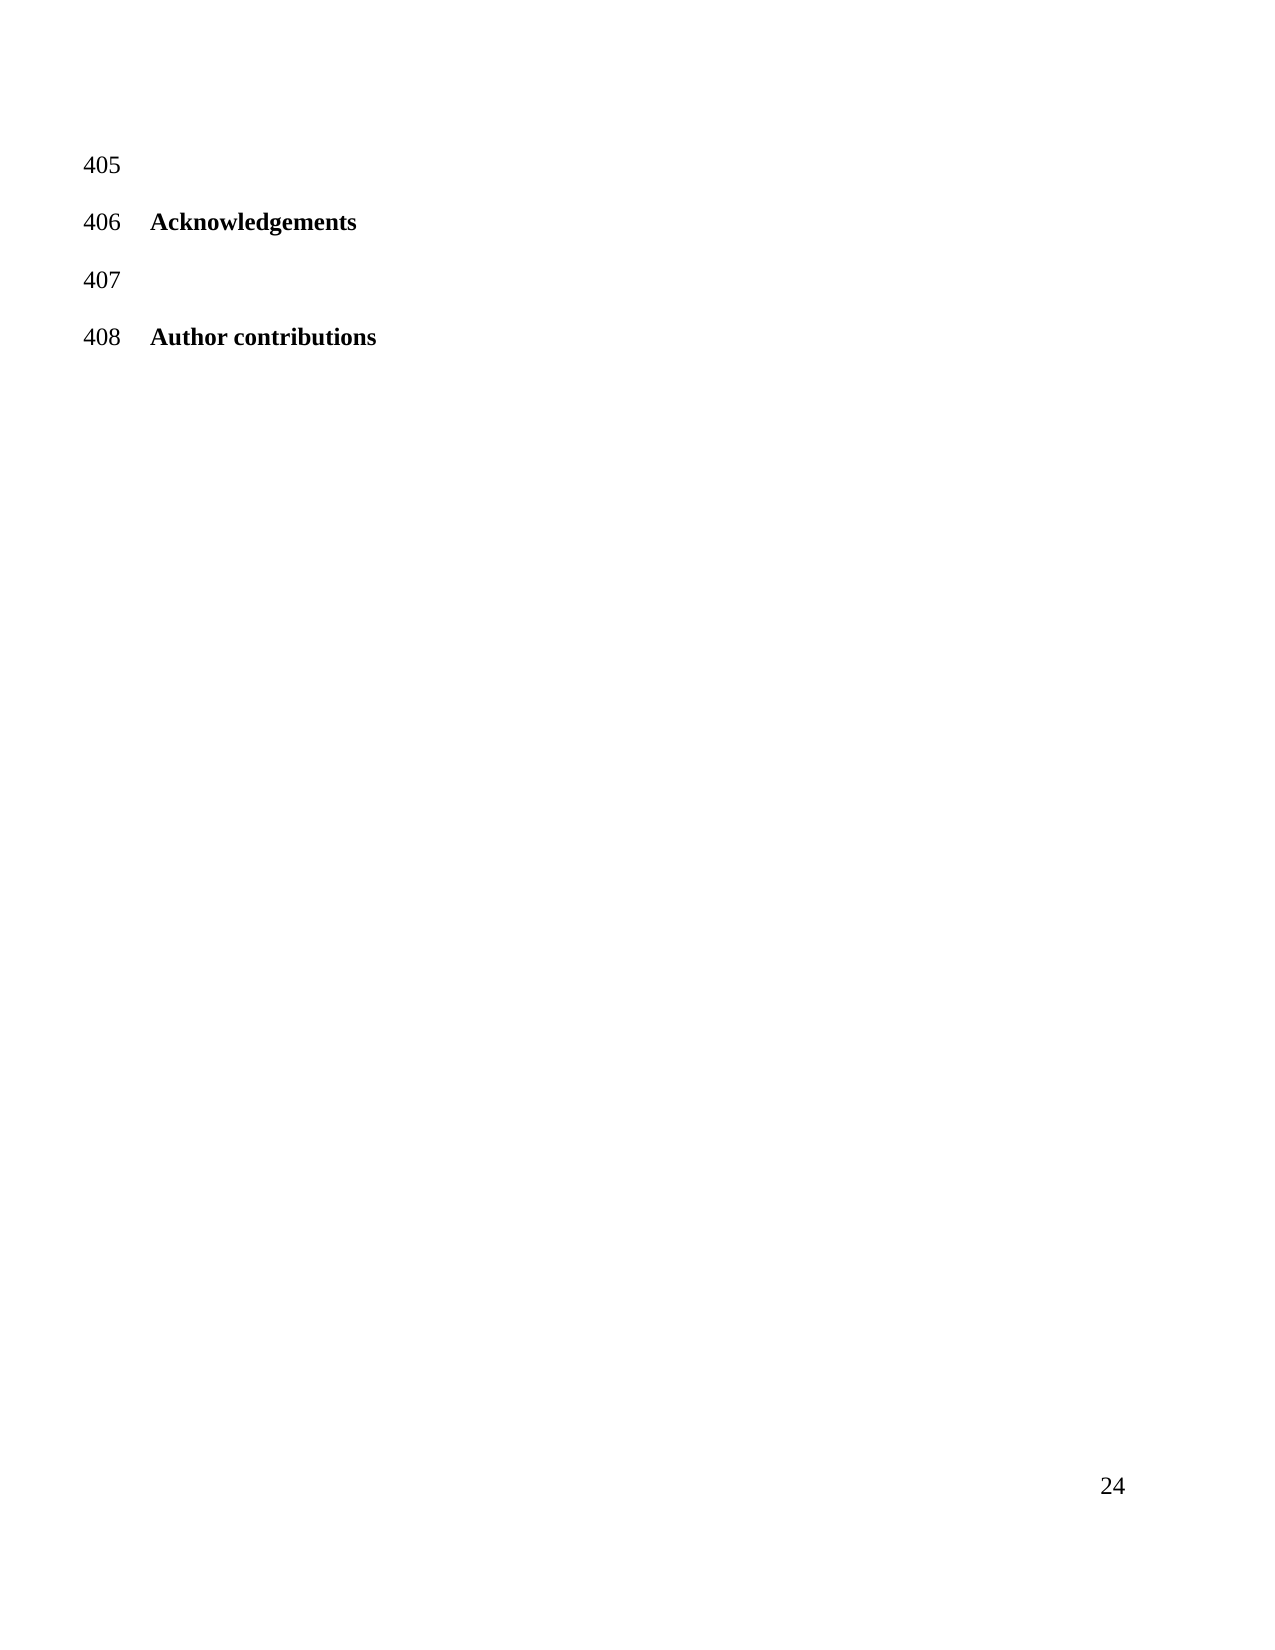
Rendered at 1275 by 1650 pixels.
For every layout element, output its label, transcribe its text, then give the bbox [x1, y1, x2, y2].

text Author contributions [150, 322, 1125, 351]
text Acknowledgements [150, 207, 1125, 236]
